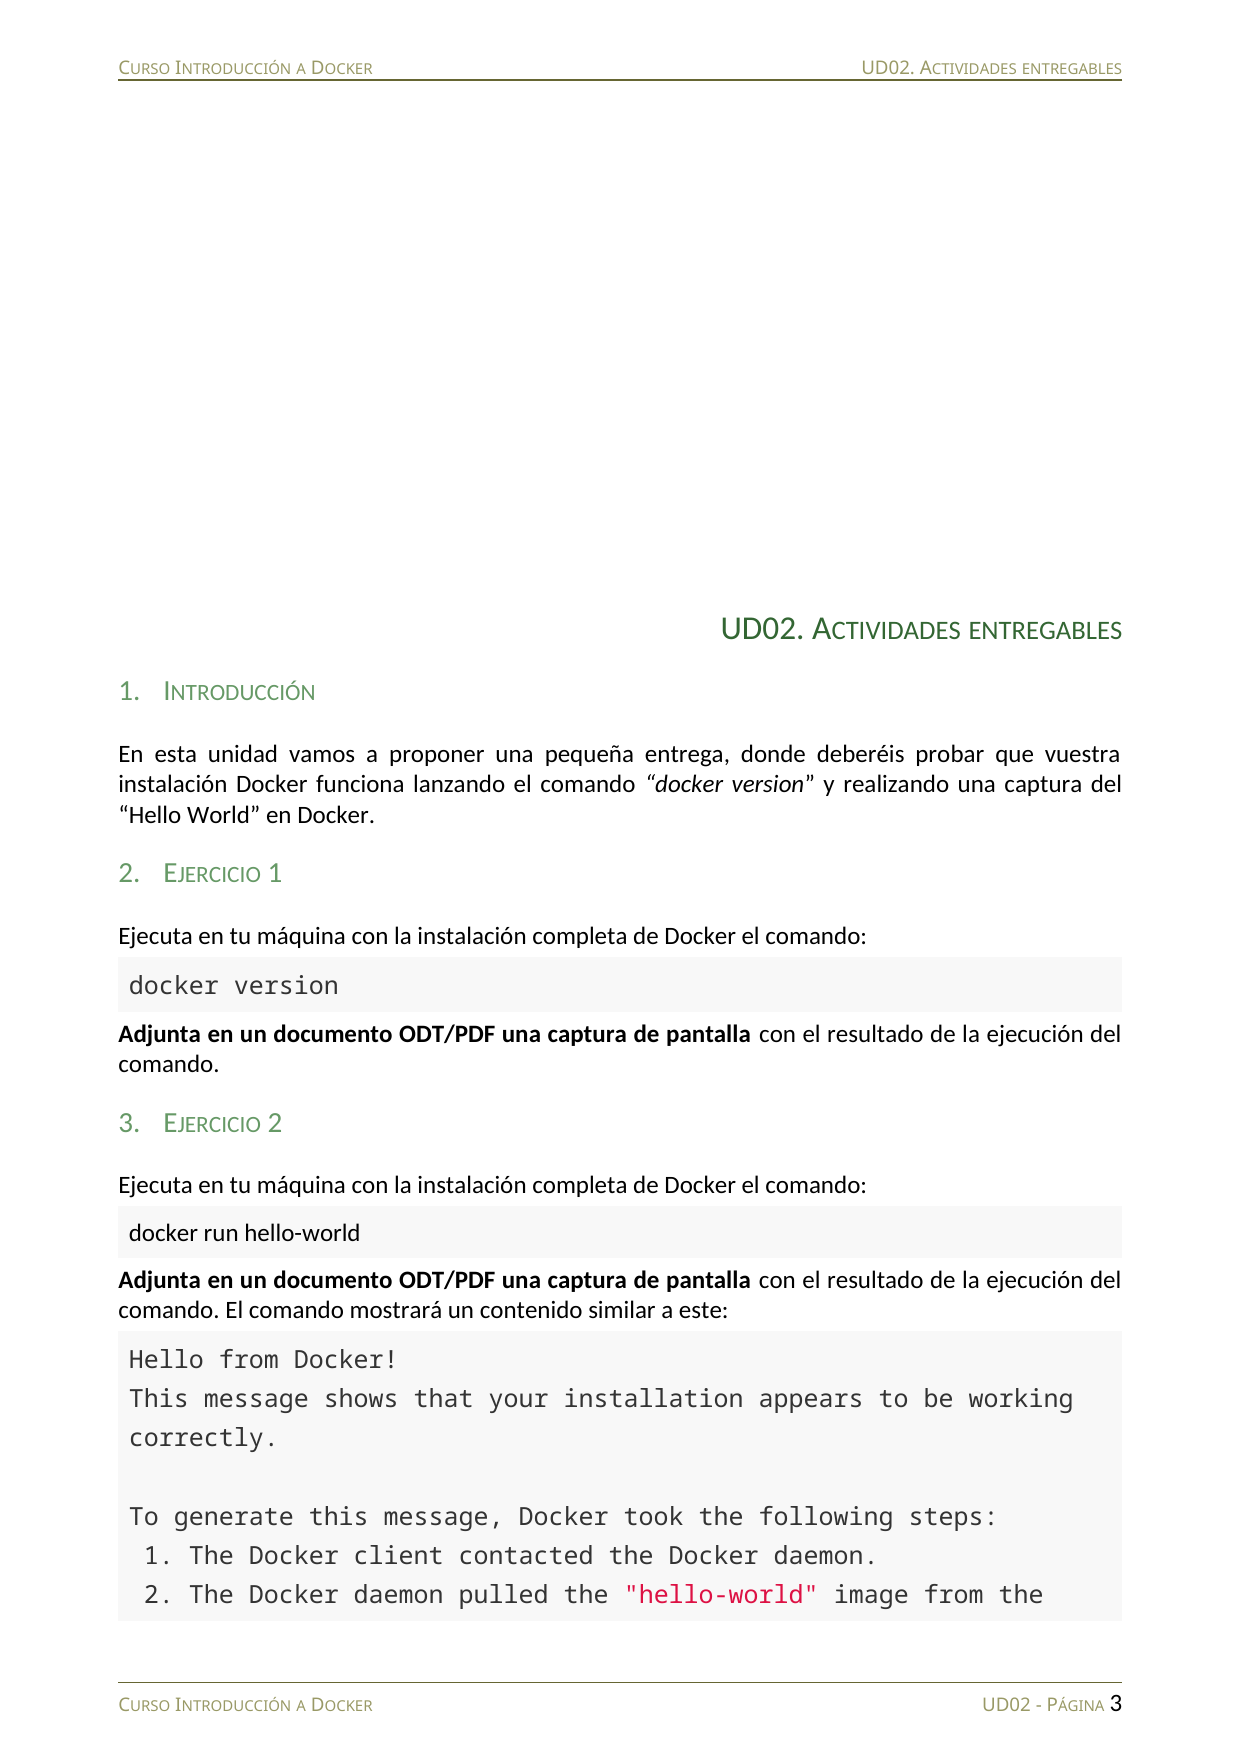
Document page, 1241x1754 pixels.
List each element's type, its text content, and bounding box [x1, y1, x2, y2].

text Adjunta en un documento ODT/PDF una captura de pantalla con el resultado de la ejecución del comando. [118, 1018, 1122, 1079]
text UD02. Actividades entregables [118, 607, 1122, 647]
text Adjunta en un documento ODT/PDF una captura de pantalla con el resultado de la ejecución del comando. El comando mostrará un contenido similar a este: [118, 1264, 1122, 1325]
subtitle Ejercicio 1 [118, 854, 1122, 890]
subtitle Introducción [118, 672, 1122, 708]
table_header docker version [118, 957, 1122, 1012]
text Ejecuta en tu máquina con la instalación completa de Docker el comando: [118, 920, 1122, 951]
text Ejecuta en tu máquina con la instalación completa de Docker el comando: [118, 1169, 1122, 1200]
table_header Hello from Docker! This message shows that your installation appears to be working correctly. To generate this message, Docker took the following steps: 1. The Docker client contacted the Docker daemon. 2. The Docker daemon pulled the "hello-world" image from the [118, 1331, 1122, 1621]
table_header docker run hello-world [118, 1206, 1122, 1258]
subtitle Ejercicio 2 [118, 1104, 1122, 1139]
text En esta unidad vamos a proponer una pequeña entrega, donde deberéis probar que vuestra instalación Docker funciona lanzando el comando “docker version” y realizando una captura del “Hello World” en Docker. [118, 738, 1122, 829]
